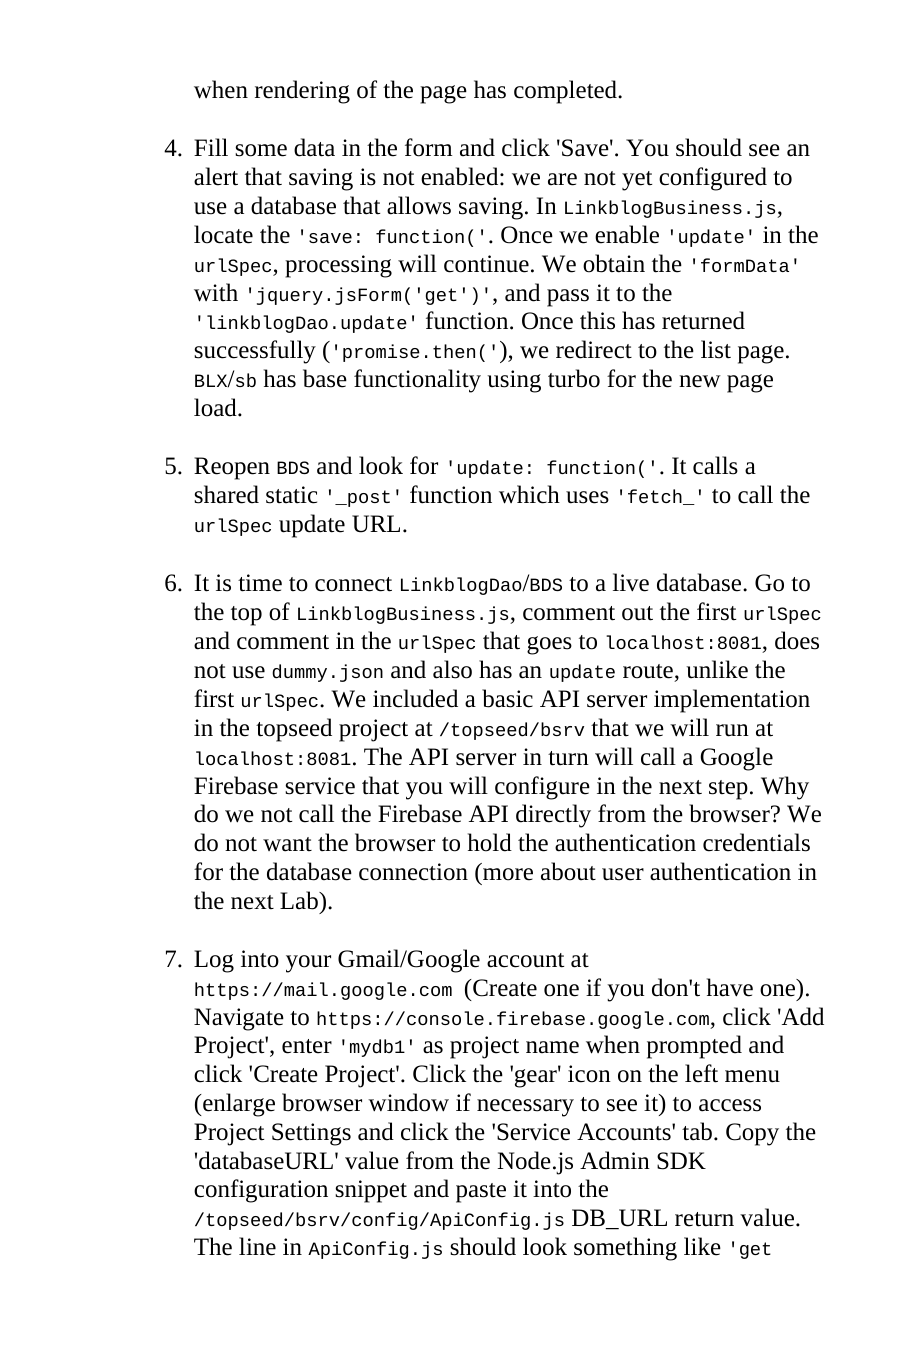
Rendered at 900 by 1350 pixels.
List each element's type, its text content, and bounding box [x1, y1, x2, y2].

list when rendering of the page has completed. [164, 75, 825, 104]
list It is time to connect LinkblogDao/BDS to a live database. Go to the top of LinkblogBusiness.js, comment out the first urlSpec and comment in the urlSpec that goes to localhost:8081, does not use dummy.json and also has an update route, unlike the first urlSpec. We included a basic API server implementation in the topseed project at /topseed/bsrv that we will run at localhost:8081. The API server in turn will call a Google Firebase service that you will configure in the next step. Why do we not call the Firebase API directly from the browser? We do not want the browser to hold the authentication credentials for the database connection (more about user authentication in the next Lab). [164, 568, 825, 914]
list Fill some data in the form and click 'Save'. You should see an alert that saving is not enabled: we are not yet configured to use a database that allows saving. In LinkblogBusiness.js, locate the 'save: function('. Once we enable 'update' in the urlSpec, processing will continue. We obtain the 'formData' with 'jquery.jsForm('get')', and pass it to the 'linkblogDao.update' function. Once this has returned successfully ('promise.then('), we redirect to the list page. BLX/sb has base functionality using turbo for the new page load. [164, 133, 825, 422]
list Reopen BDS and look for 'update: function('. It calls a shared static '_post' function which uses 'fetch_' to call the urlSpec update URL. [164, 452, 825, 538]
list Log into your Gmail/Google account at https://mail.google.com (Create one if you don't have one). Navigate to https://console.firebase.google.com, click 'Add Project', enter 'mydb1' as project name when prompted and click 'Create Project'. Click the 'gear' icon on the left menu (enlarge browser window if necessary to see it) to access Project Settings and click the 'Service Accounts' tab. Copy the 'databaseURL' value from the Node.js Admin SDK configuration snippet and paste it into the /topseed/bsrv/config/ApiConfig.js DB_URL return value. The line in ApiConfig.js should look something like 'get [164, 944, 825, 1261]
